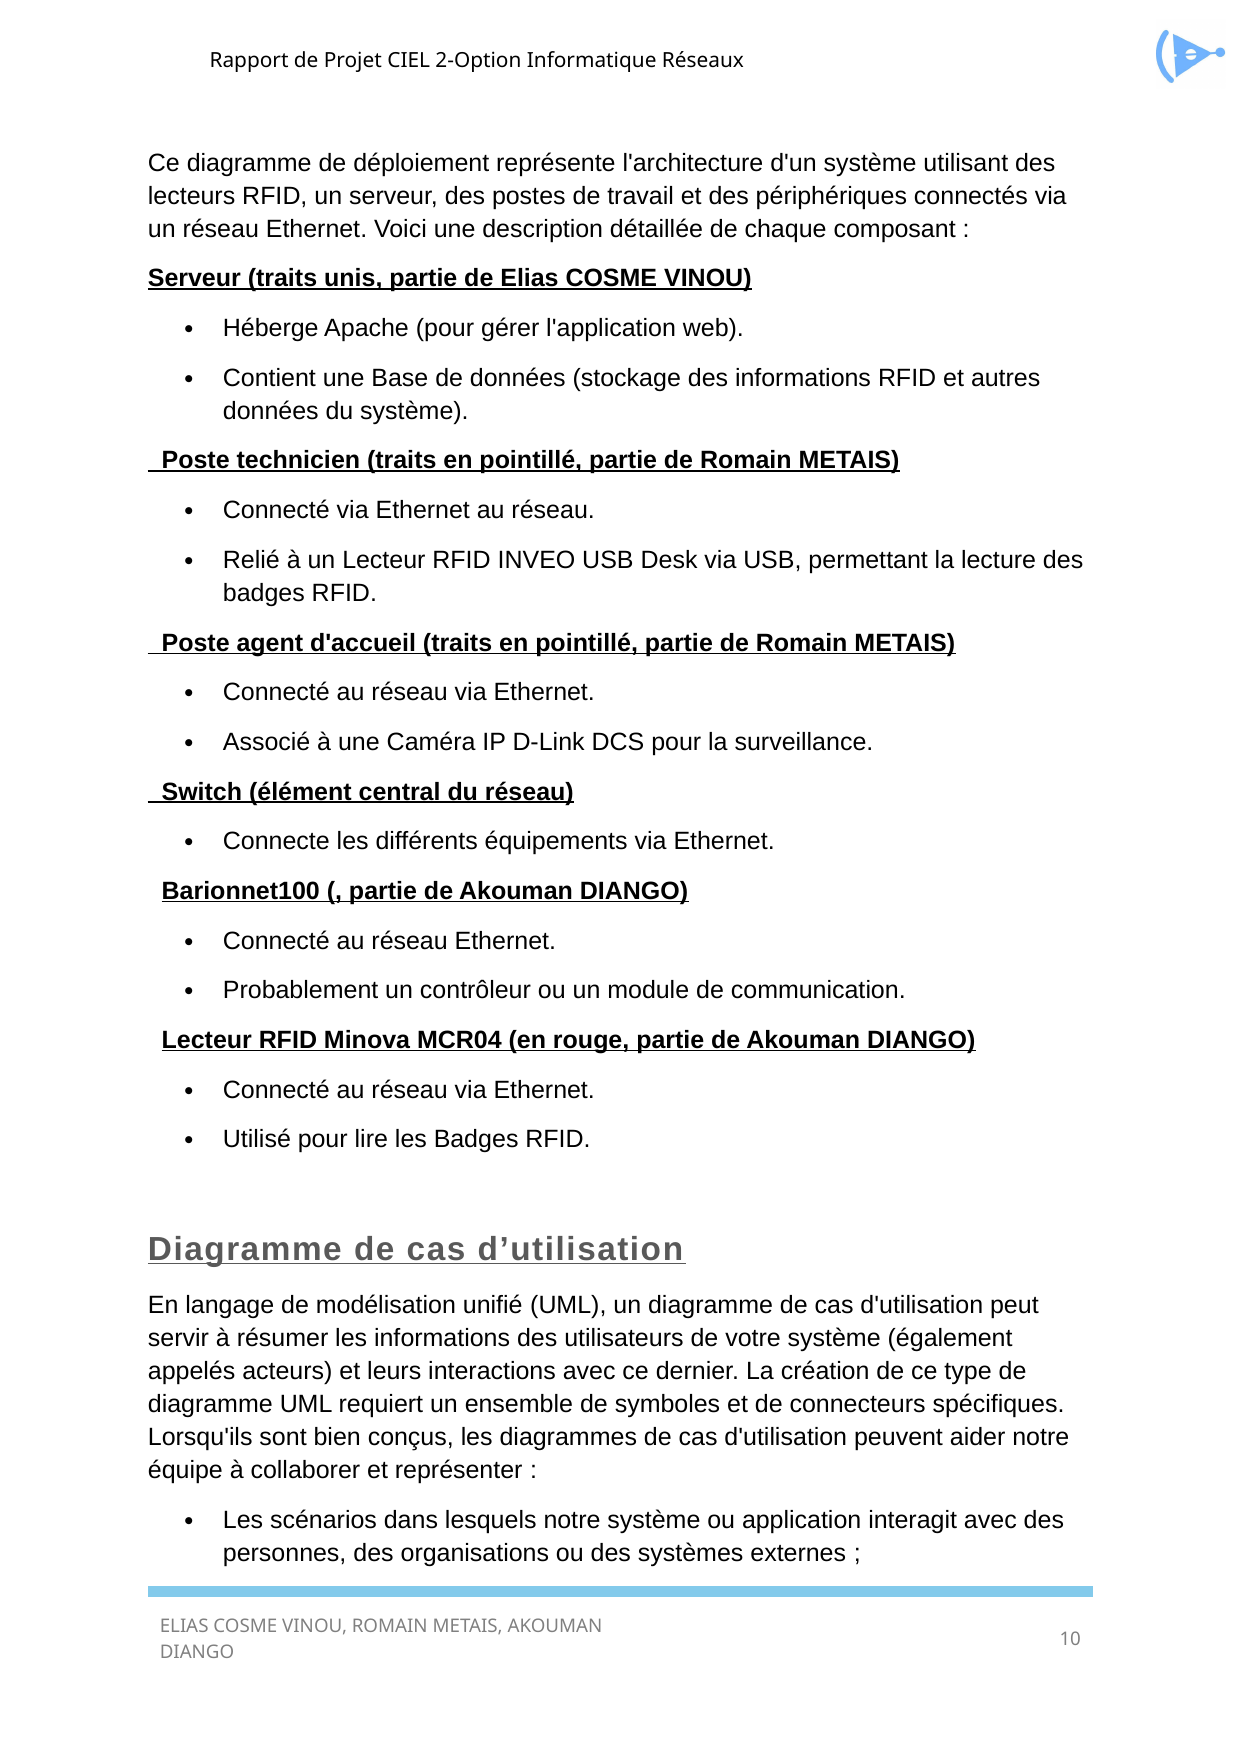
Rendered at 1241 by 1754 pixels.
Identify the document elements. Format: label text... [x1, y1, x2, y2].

text Barionnet100 (, partie de Akouman DIANGO) [148, 876, 1093, 905]
list Connecté au réseau Ethernet. [185, 926, 1093, 954]
text Poste technicien (traits en pointillé, partie de Romain METAIS) [148, 445, 1093, 474]
text Diagramme de cas d’utilisation [148, 1229, 1093, 1268]
text Lecteur RFID Minova MCR04 (en rouge, partie de Akouman DIANGO) [148, 1025, 1093, 1054]
list Utilisé pour lire les Badges RFID. [185, 1124, 1093, 1153]
text Ce diagramme de déploiement représente l'architecture d'un système utilisant des lecteurs RFID, un serveur, des postes de travail et des périphériques connectés via un réseau Ethernet. Voici une description détaillée de chaque composant : [148, 148, 1093, 242]
text Poste agent d'accueil (traits en pointillé, partie de Romain METAIS) [148, 627, 1093, 656]
list Connecté au réseau via Ethernet. [185, 1075, 1093, 1103]
text Serveur (traits unis, partie de Elias COSME VINOU) [148, 263, 1093, 292]
list Probablement un contrôleur ou un module de communication. [185, 975, 1093, 1004]
list Connecte les différents équipements via Ethernet. [185, 826, 1093, 855]
text En langage de modélisation unifié (UML), un diagramme de cas d'utilisation peut servir à résumer les informations des utilisateurs de votre système (également appelés acteurs) et leurs interactions avec ce dernier. La création de ce type de diagramme UML requiert un ensemble de symboles et de connecteurs spécifiques. Lorsqu'ils sont bien conçus, les diagrammes de cas d'utilisation peuvent aider notre équipe à collaborer et représenter : [148, 1290, 1093, 1484]
list Héberge Apache (pour gérer l'application web). [185, 313, 1093, 342]
list Connecté au réseau via Ethernet. [185, 677, 1093, 706]
list Associé à une Caméra IP D-Link DCS pour la surveillance. [185, 727, 1093, 756]
list Connecté via Ethernet au réseau. [185, 495, 1093, 524]
list Les scénarios dans lesquels notre système ou application interagit avec des personnes, des organisations ou des systèmes externes ; [185, 1505, 1093, 1567]
list Relié à un Lecteur RFID INVEO USB Desk via USB, permettant la lecture des badges RFID. [185, 545, 1093, 607]
list Contient une Base de données (stockage des informations RFID et autres données du système). [185, 363, 1093, 424]
text Switch (élément central du réseau) [148, 777, 1093, 805]
